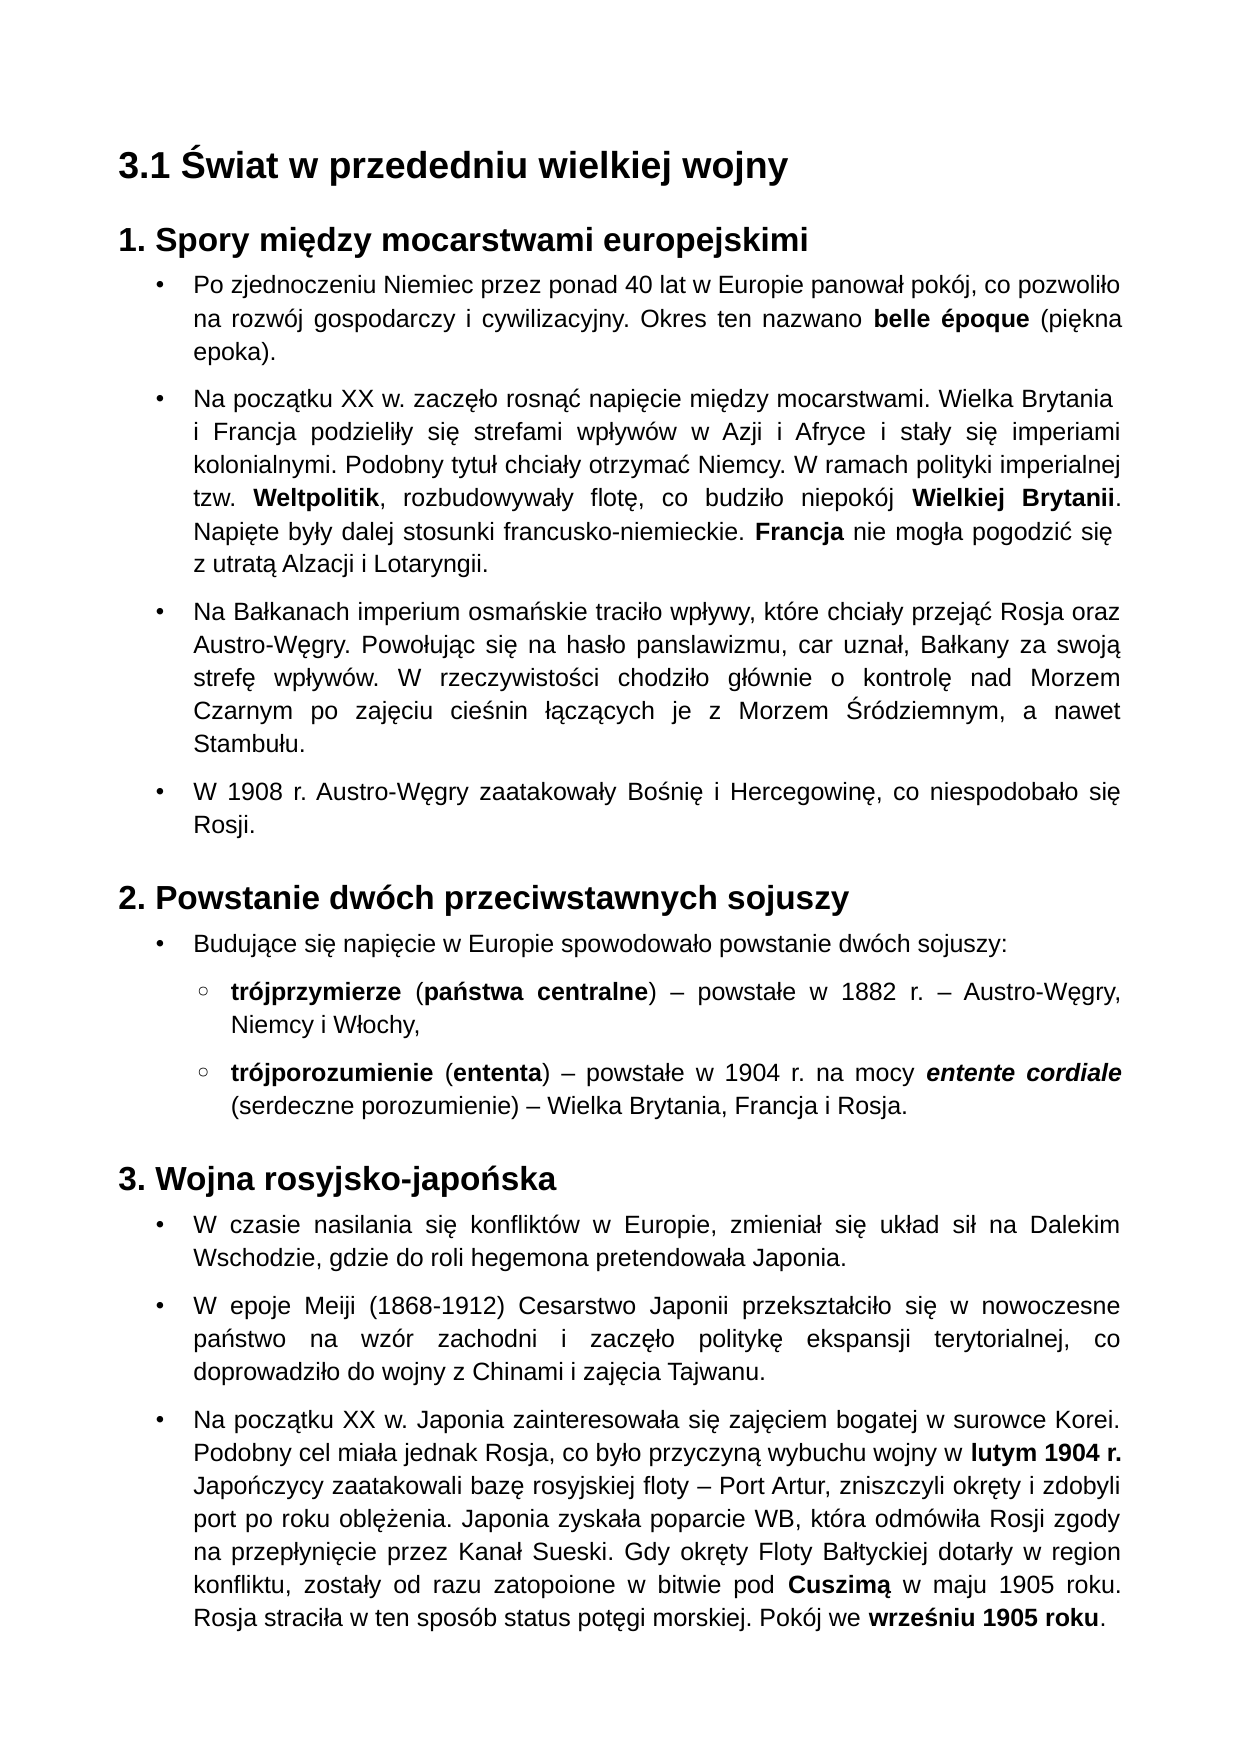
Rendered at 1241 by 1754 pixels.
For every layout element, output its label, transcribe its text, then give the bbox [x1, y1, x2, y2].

list Po zjednoczeniu Niemiec przez ponad 40 lat w Europie panował pokój, co pozwoliło na rozwój gospodarczy i cywilizacyjny. Okres ten nazwano belle époque (piękna epoka). [156, 271, 1122, 365]
list W czasie nasilania się konfliktów w Europie, zmieniał się układ sił na Dalekim Wschodzie, gdzie do roli hegemona pretendowała Japonia. [156, 1210, 1122, 1272]
list W 1908 r. Austro-Węgry zaatakowały Bośnię i Hercegowinę, co niespodobało się Rosji. [156, 777, 1122, 839]
list Na Bałkanach imperium osmańskie traciło wpływy, które chciały przejąć Rosja oraz Austro-Węgry. Powołując się na hasło panslawizmu, car uznał, Bałkany za swoją strefę wpływów. W rzeczywistości chodziło głównie o kontrolę nad Morzem Czarnym po zajęciu cieśnin łączących je z Morzem Śródziemnym, a nawet Stambułu. [156, 597, 1122, 758]
list W epoje Meiji (1868-1912) Cesarstwo Japonii przekształciło się w nowoczesne państwo na wzór zachodni i zaczęło politykę ekspansji terytorialnej, co doprowadziło do wojny z Chinami i zajęcia Tajwanu. [156, 1291, 1122, 1386]
subtitle 1. Spory między mocarstwami europejskimi [118, 219, 1122, 258]
list Budujące się napięcie w Europie spowodowało powstanie dwóch sojuszy: [156, 929, 1122, 958]
subtitle 2. Powstanie dwóch przeciwstawnych sojuszy [118, 878, 1122, 917]
subtitle 3. Wojna rosyjsko-japońska [118, 1159, 1122, 1198]
list trójporozumienie (ententa) – powstałe w 1904 r. na mocy entente cordiale (serdeczne porozumienie) – Wielka Brytania, Francja i Rosja. [193, 1058, 1122, 1120]
list Na początku XX w. zaczęło rosnąć napięcie między mocarstwami. Wielka Brytania i Francja podzieliły się strefami wpływów w Azji i Afryce i stały się imperiami kolonialnymi. Podobny tytuł chciały otrzymać Niemcy. W ramach polityki imperialnej tzw. Weltpolitik, rozbudowywały flotę, co budziło niepokój Wielkiej Brytanii. Napięte były dalej stosunki francusko-niemieckie. Francja nie mogła pogodzić się z utratą Alzacji i Lotaryngii. [156, 384, 1122, 578]
subtitle 3.1 Świat w przededniu wielkiej wojny [118, 143, 1122, 186]
list Na początku XX w. Japonia zainteresowała się zajęciem bogatej w surowce Korei. Podobny cel miała jednak Rosja, co było przyczyną wybuchu wojny w lutym 1904 r. Japończycy zaatakowali bazę rosyjskiej floty – Port Artur, zniszczyli okręty i zdobyli port po roku oblężenia. Japonia zyskała poparcie WB, która odmówiła Rosji zgody na przepłynięcie przez Kanał Sueski. Gdy okręty Floty Bałtyckiej dotarły w region konfliktu, zostały od razu zatopoione w bitwie pod Cuszimą w maju 1905 roku. Rosja straciła w ten sposób status potęgi morskiej. Pokój we wrześniu 1905 roku. [156, 1405, 1122, 1632]
list trójprzymierze (państwa centralne) – powstałe w 1882 r. – Austro-Węgry, Niemcy i Włochy, [193, 977, 1122, 1039]
